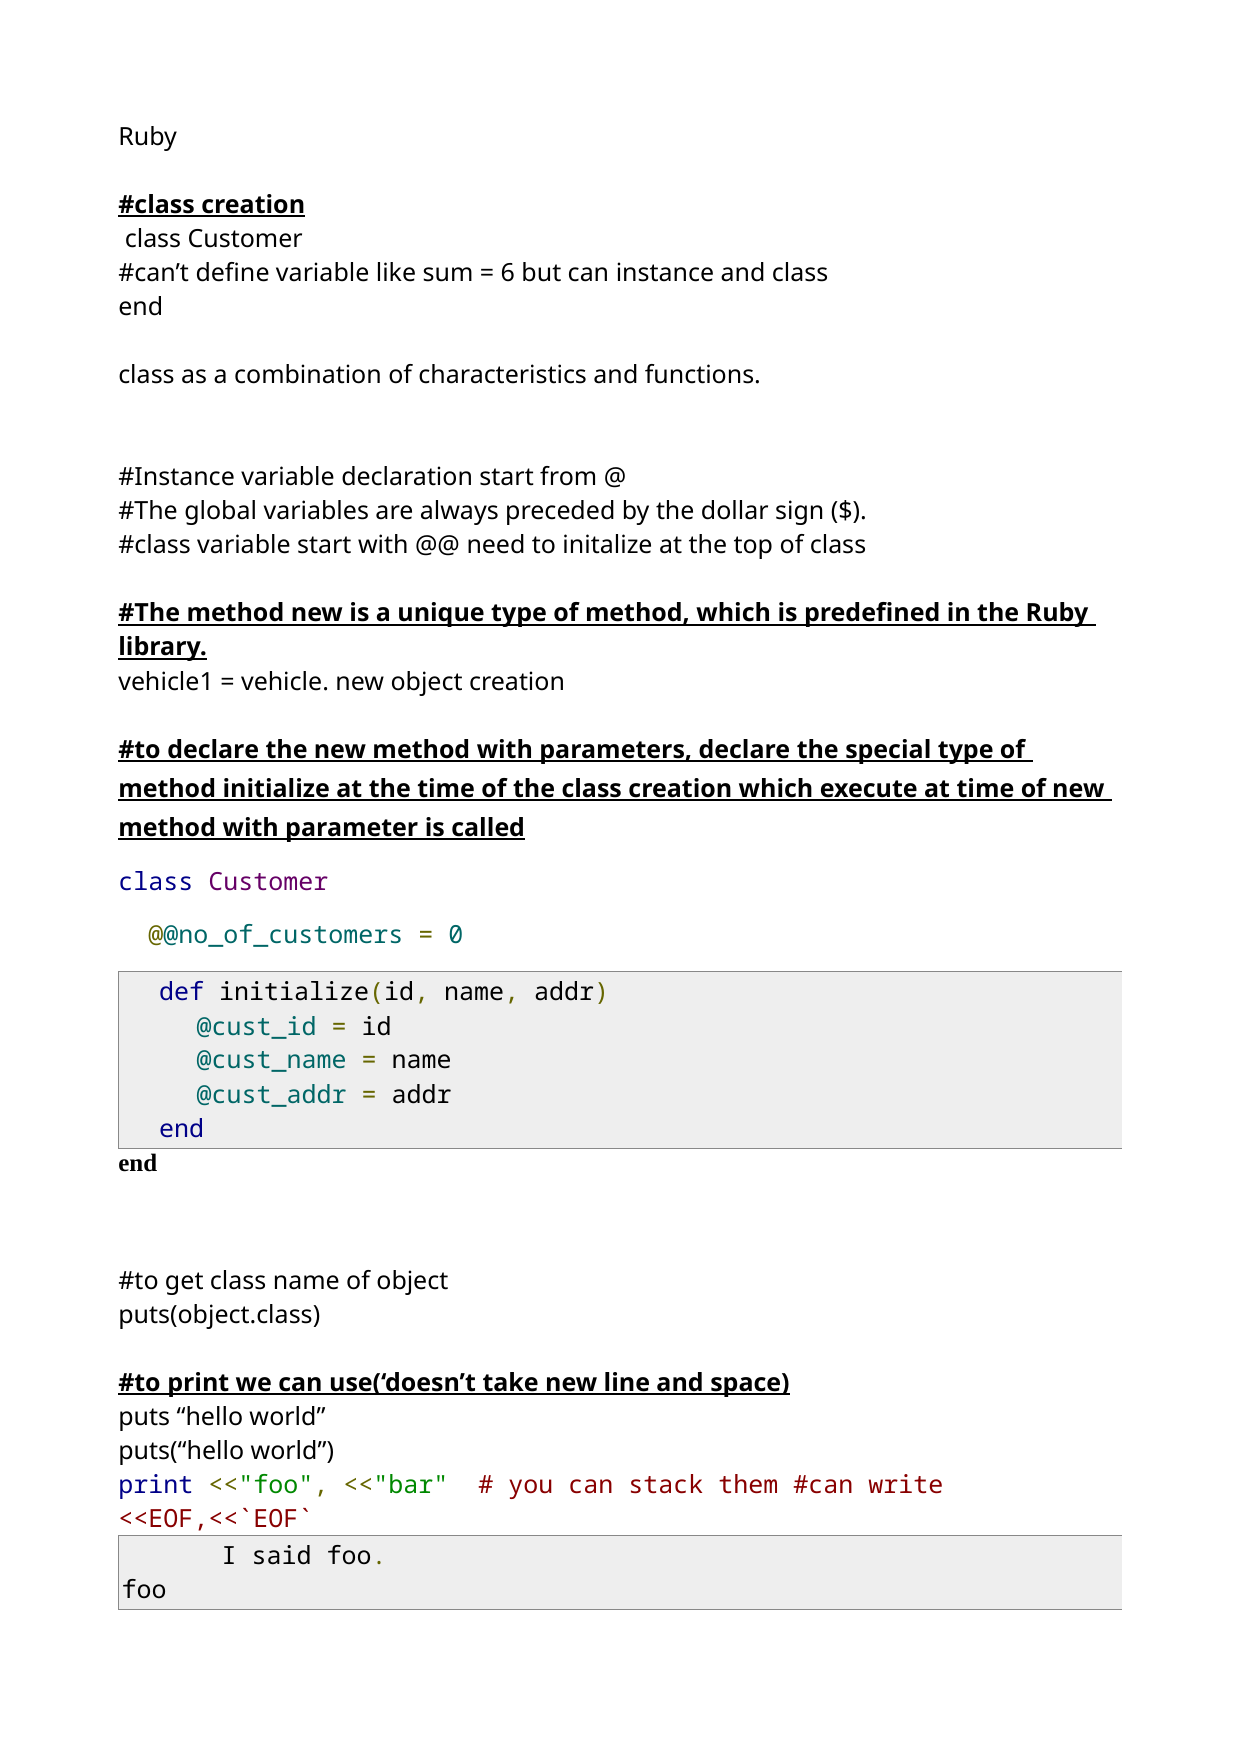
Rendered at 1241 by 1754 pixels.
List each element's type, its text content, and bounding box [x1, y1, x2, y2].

text #can’t define variable like sum = 6 but can instance and class [118, 254, 1122, 288]
text #The global variables are always preceded by the dollar sign ($). [118, 493, 1122, 527]
text Ruby [118, 118, 1122, 152]
text I said foo. [119, 1536, 1122, 1569]
text class Customer [118, 863, 1122, 897]
text @cust_addr = addr [119, 1073, 1122, 1107]
text class as a combination of characteristics and functions. [118, 357, 1122, 391]
text puts(object.class) [118, 1296, 1122, 1330]
text print <<"foo", <<"bar" # you can stack them #can write <<EOF,<<`EOF` [118, 1467, 1122, 1535]
text vehicle1 = vehicle. new object creation [118, 663, 1122, 697]
text #Instance variable declaration start from @ [118, 459, 1122, 493]
text puts “hello world” [118, 1398, 1122, 1433]
text #to get class name of object [118, 1262, 1122, 1296]
text #class creation [118, 186, 1122, 220]
text #to declare the new method with parameters, declare the special type of method initialize at the time of the class creation which execute at time of new method with parameter is called [118, 731, 1122, 844]
text class Customer [118, 220, 1122, 254]
text foo [119, 1569, 1122, 1609]
text #class variable start with @@ need to initalize at the top of class [118, 527, 1122, 561]
text end [118, 288, 1122, 322]
text def initialize(id, name, addr) [119, 972, 1122, 1005]
text #to print we can use(‘doesn’t take new line and space) [118, 1364, 1122, 1398]
text @cust_id = id [119, 1005, 1122, 1039]
text end [119, 1107, 1122, 1148]
text @@no_of_customers = 0 [118, 917, 1122, 951]
text @cust_name = name [119, 1039, 1122, 1073]
text end [118, 1149, 1122, 1209]
text puts(“hello world”) [118, 1433, 1122, 1467]
text #The method new is a unique type of method, which is predefined in the Ruby library. [118, 595, 1122, 663]
